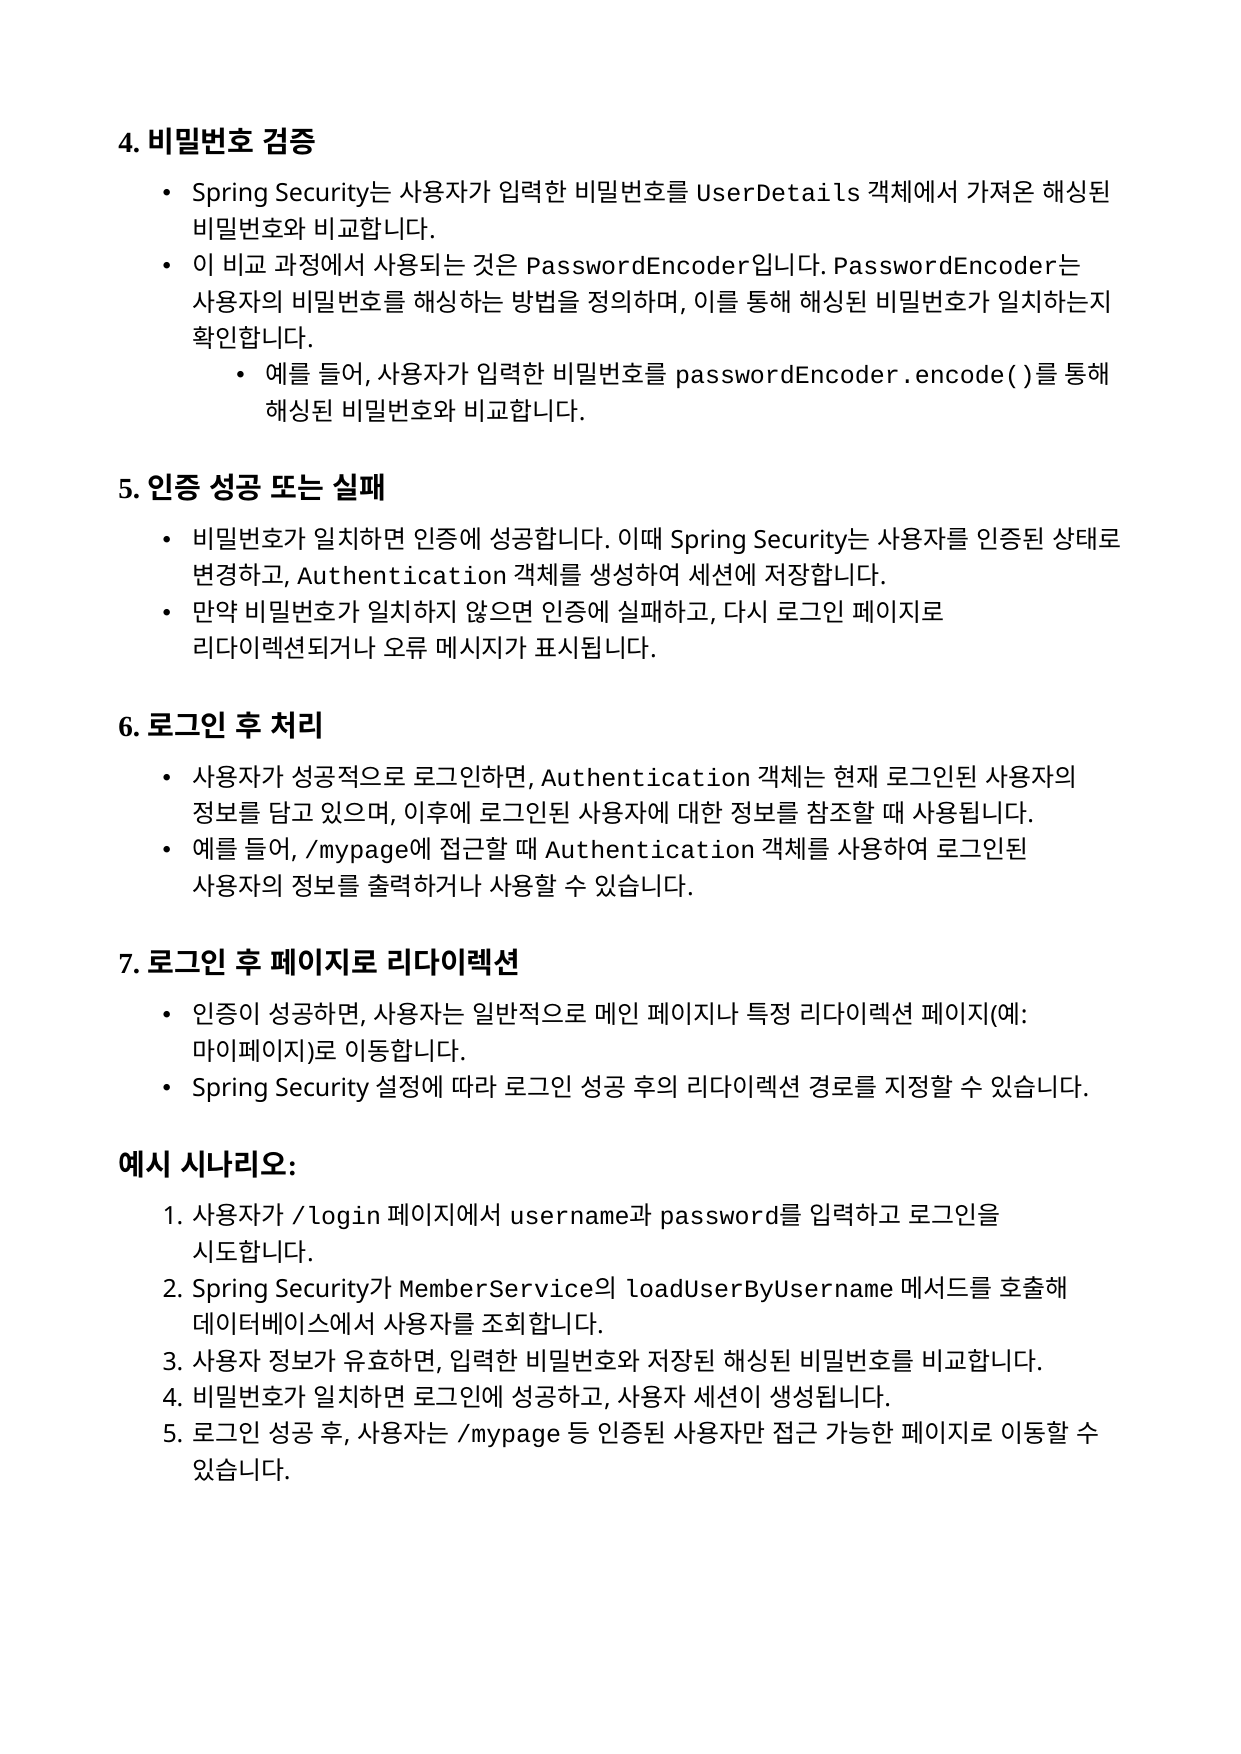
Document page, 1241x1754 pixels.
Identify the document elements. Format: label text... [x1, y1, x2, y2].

list Spring Security는 사용자가 입력한 비밀번호를 UserDetails 객체에서 가져온 해싱된 비밀번호와 비교합니다. [162, 173, 1122, 246]
subtitle 예시 시나리오: [118, 1141, 1122, 1183]
list 인증이 성공하면, 사용자는 일반적으로 메인 페이지나 특정 리다이렉션 페이지(예: 마이페이지)로 이동합니다. [162, 995, 1122, 1067]
list Spring Security 설정에 따라 로그인 성공 후의 리다이렉션 경로를 지정할 수 있습니다. [162, 1067, 1122, 1103]
list 이 비교 과정에서 사용되는 것은 PasswordEncoder입니다. PasswordEncoder는 사용자의 비밀번호를 해싱하는 방법을 정의하며, 이를 통해 해싱된 비밀번호가 일치하는지 확인합니다. [162, 246, 1122, 354]
list 만약 비밀번호가 일치하지 않으면 인증에 실패하고, 다시 로그인 페이지로 리다이렉션되거나 오류 메시지가 표시됩니다. [162, 592, 1122, 665]
list 예를 들어, 사용자가 입력한 비밀번호를 passwordEncoder.encode()를 통해 해싱된 비밀번호와 비교합니다. [236, 354, 1122, 427]
subtitle 5. 인증 성공 또는 실패 [118, 465, 1122, 507]
subtitle 7. 로그인 후 페이지로 리다이렉션 [118, 940, 1122, 982]
list 사용자가 성공적으로 로그인하면, Authentication 객체는 현재 로그인된 사용자의 정보를 담고 있으며, 이후에 로그인된 사용자에 대한 정보를 참조할 때 사용됩니다. [162, 757, 1122, 830]
list Spring Security가 MemberService의 loadUserByUsername 메서드를 호출해 데이터베이스에서 사용자를 조회합니다. [162, 1268, 1122, 1341]
list 예를 들어, /mypage에 접근할 때 Authentication 객체를 사용하여 로그인된 사용자의 정보를 출력하거나 사용할 수 있습니다. [162, 830, 1122, 902]
subtitle 4. 비밀번호 검증 [118, 118, 1122, 160]
list 로그인 성공 후, 사용자는 /mypage 등 인증된 사용자만 접근 가능한 페이지로 이동할 수 있습니다. [162, 1414, 1122, 1486]
list 사용자 정보가 유효하면, 입력한 비밀번호와 저장된 해싱된 비밀번호를 비교합니다. [162, 1341, 1122, 1377]
list 사용자가 /login 페이지에서 username과 password를 입력하고 로그인을 시도합니다. [162, 1196, 1122, 1268]
list 비밀번호가 일치하면 로그인에 성공하고, 사용자 세션이 생성됩니다. [162, 1377, 1122, 1414]
subtitle 6. 로그인 후 처리 [118, 702, 1122, 744]
list 비밀번호가 일치하면 인증에 성공합니다. 이때 Spring Security는 사용자를 인증된 상태로 변경하고, Authentication 객체를 생성하여 세션에 저장합니다. [162, 519, 1122, 592]
